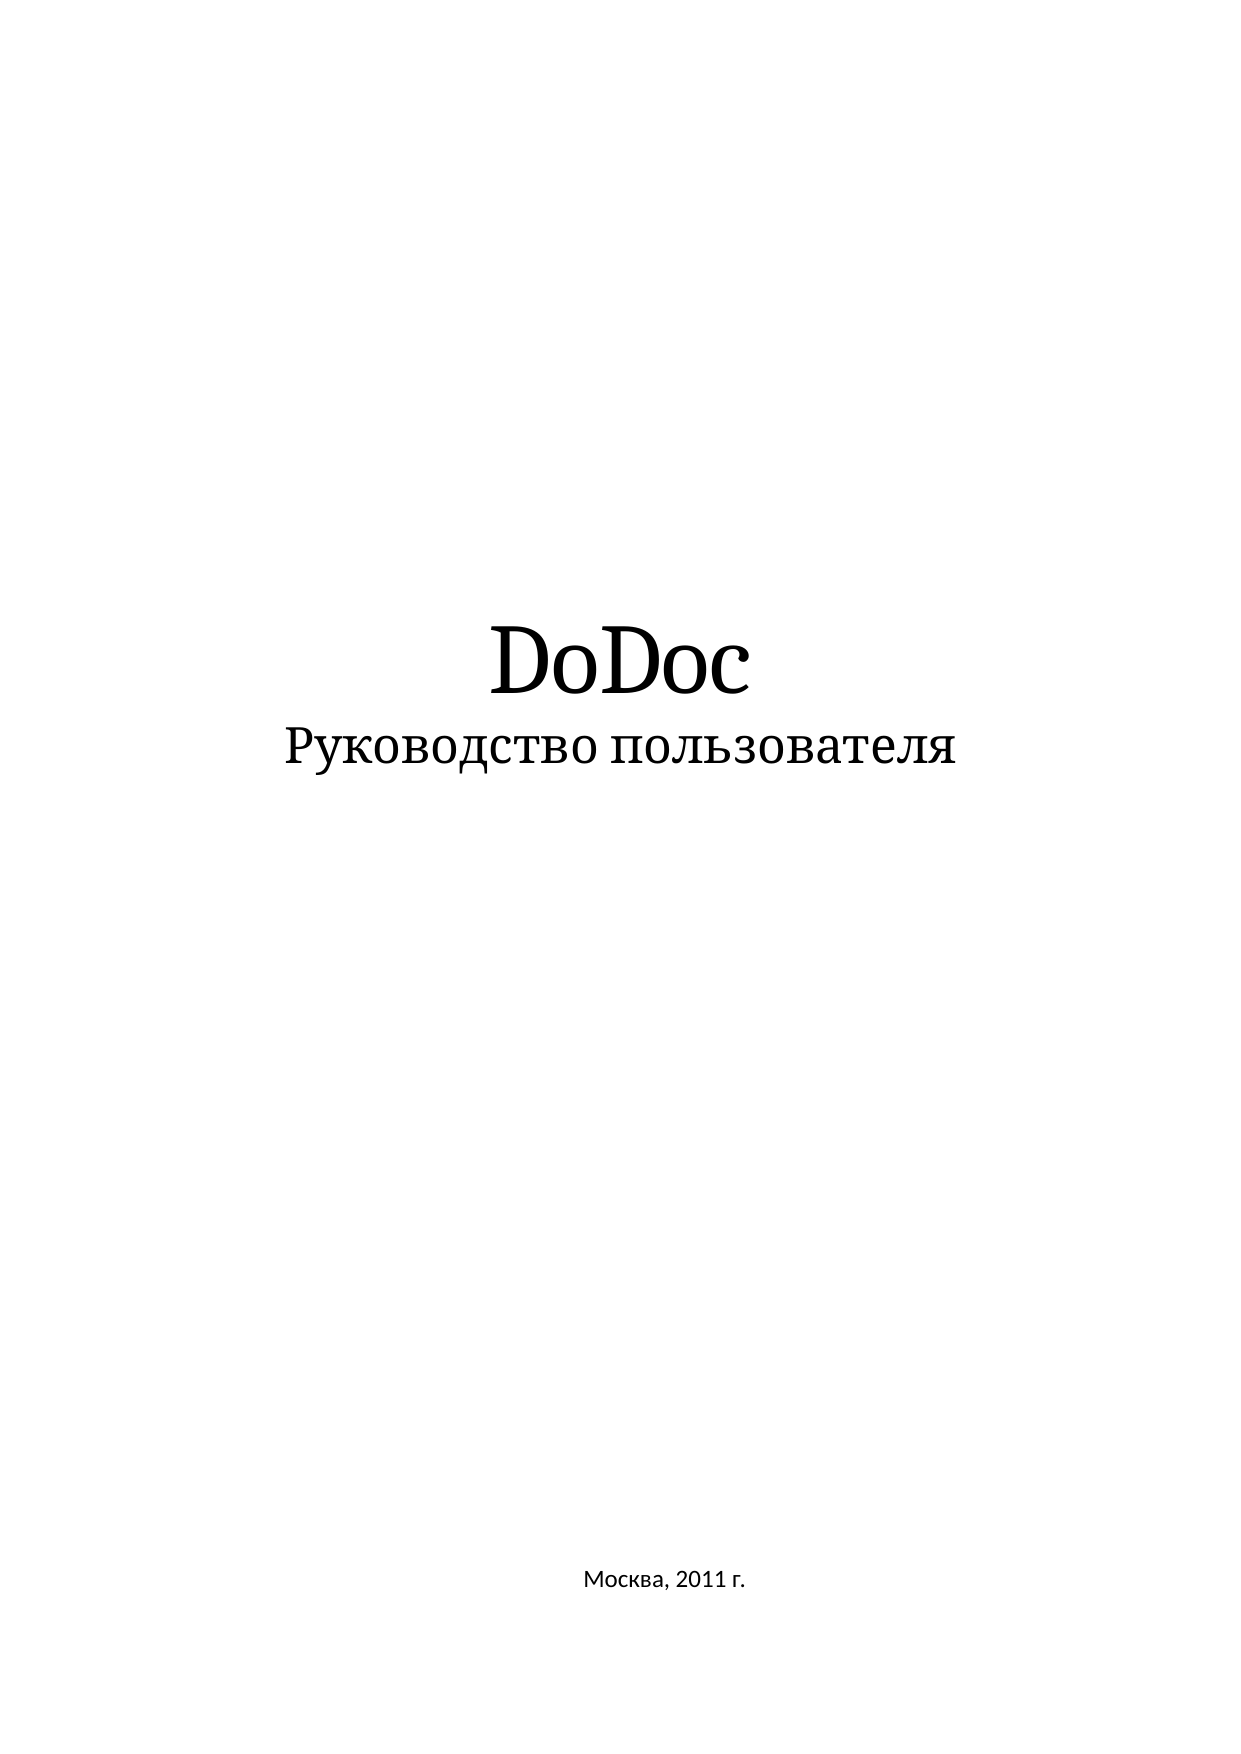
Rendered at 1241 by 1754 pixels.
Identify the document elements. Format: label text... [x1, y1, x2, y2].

text DoDoc Руководство пользователя [118, 604, 1122, 776]
text Москва, 2011 г. [118, 1563, 1122, 1594]
